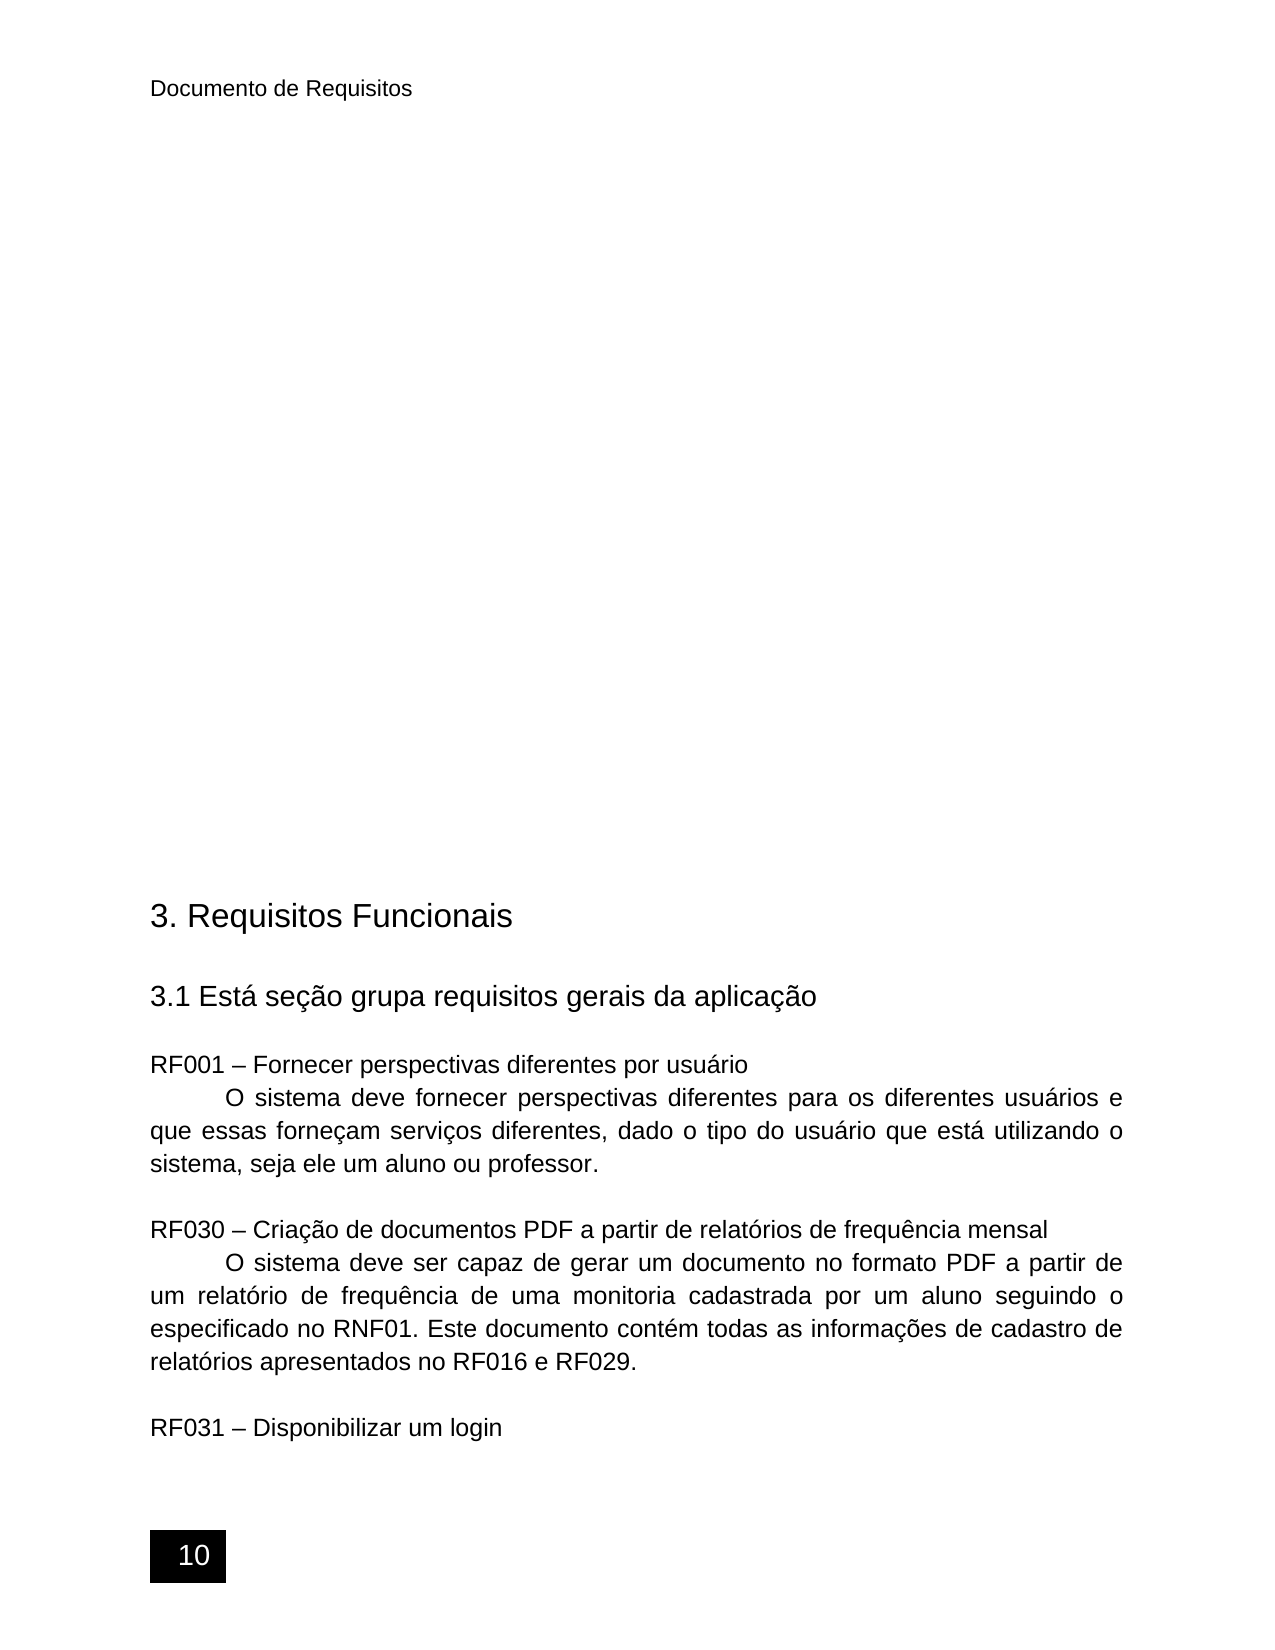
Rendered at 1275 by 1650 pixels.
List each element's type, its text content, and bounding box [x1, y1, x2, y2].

text RF001 – Fornecer perspectivas diferentes por usuário [150, 1050, 1125, 1079]
text RF031 – Disponibilizar um login [150, 1413, 1125, 1442]
text O sistema deve fornecer perspectivas diferentes para os diferentes usuários e que essas forneçam serviços diferentes, dado o tipo do usuário que está utilizando o sistema, seja ele um aluno ou professor. [150, 1083, 1125, 1178]
text O sistema deve ser capaz de gerar um documento no formato PDF a partir de um relatório de frequência de uma monitoria cadastrada por um aluno seguindo o especificado no RNF01. Este documento contém todas as informações de cadastro de relatórios apresentados no RF016 e RF029. [150, 1248, 1125, 1376]
text 3.1 Está seção grupa requisitos gerais da aplicação [150, 978, 1125, 1012]
subtitle 3. Requisitos Funcionais [150, 896, 1125, 934]
text RF030 – Criação de documentos PDF a partir de relatórios de frequência mensal [150, 1215, 1125, 1244]
